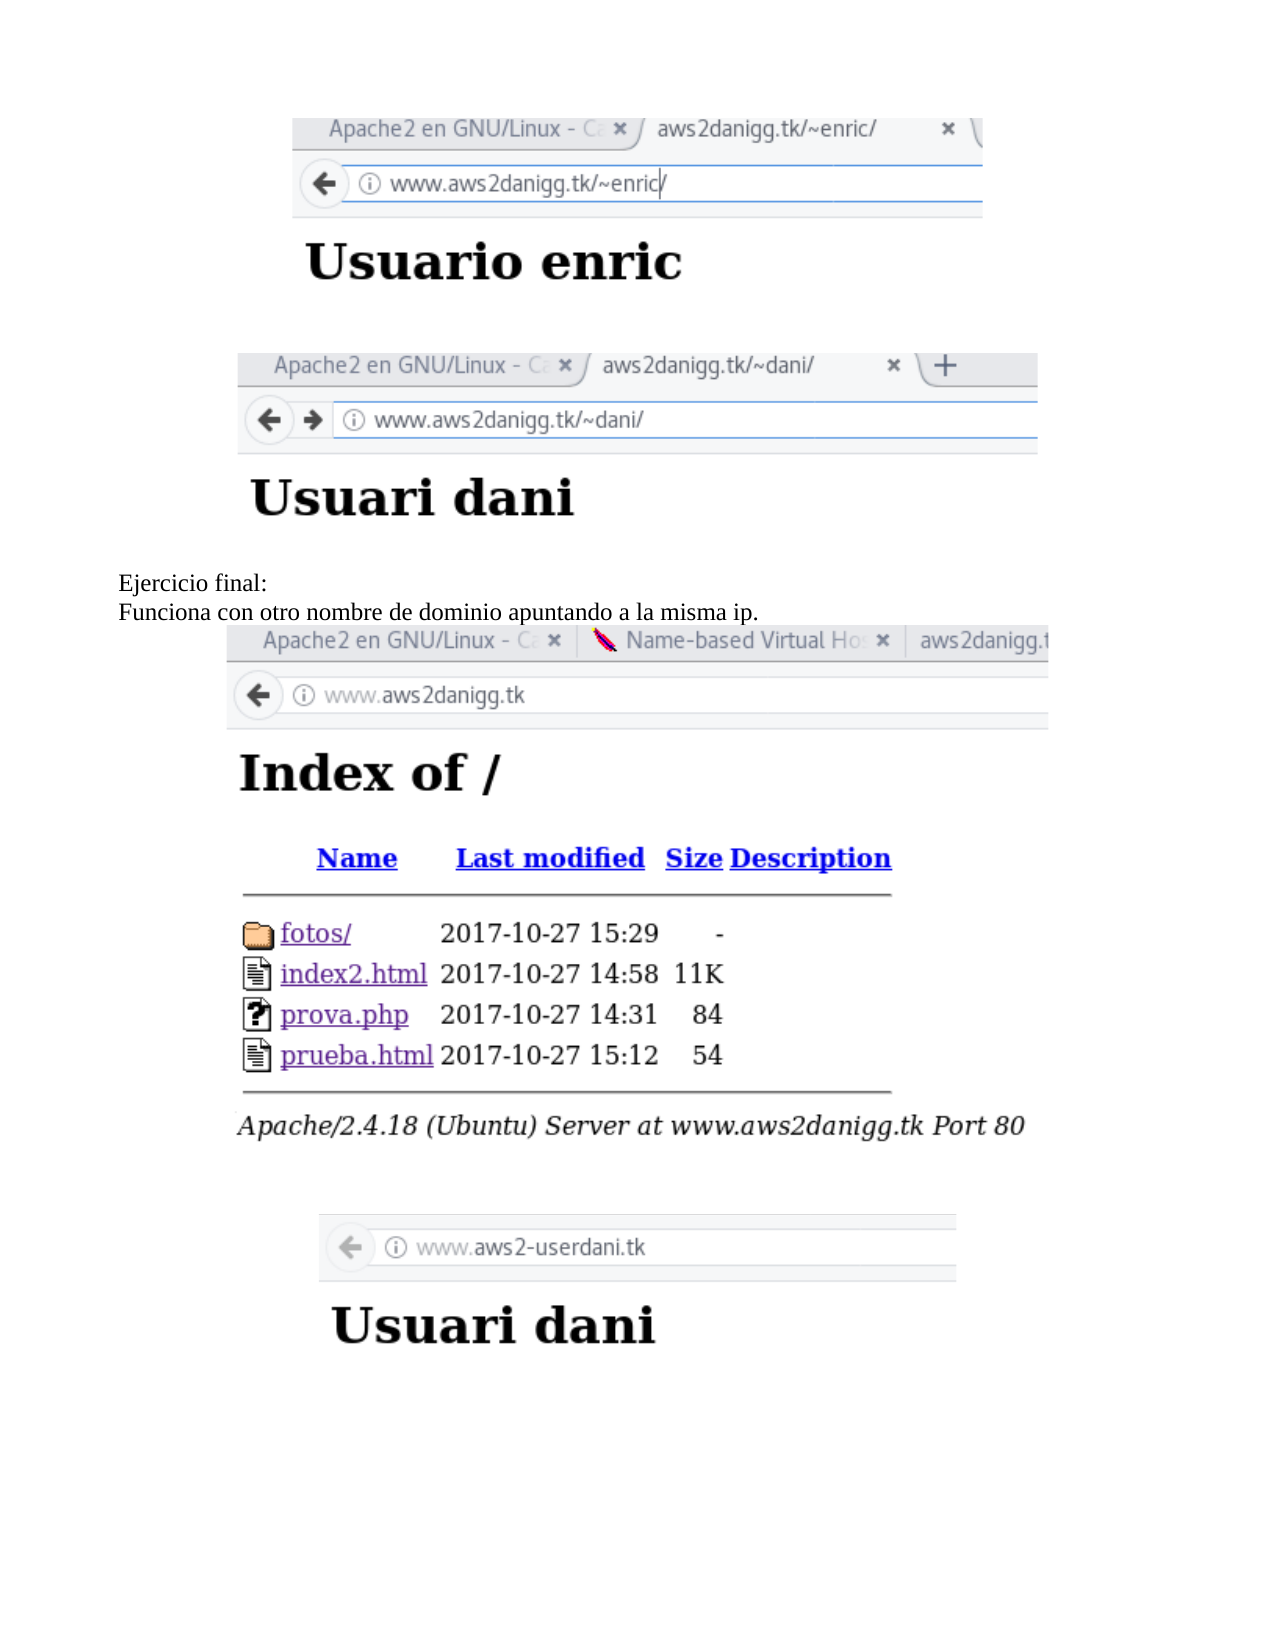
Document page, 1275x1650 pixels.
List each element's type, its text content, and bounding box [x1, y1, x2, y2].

picture [292, 118, 983, 325]
picture [318, 1214, 957, 1521]
picture [226, 625, 1049, 1157]
text Ejercicio final: [118, 568, 1157, 597]
text Funciona con otro nombre de dominio apuntando a la misma ip. [118, 597, 1157, 625]
picture [237, 353, 1038, 539]
